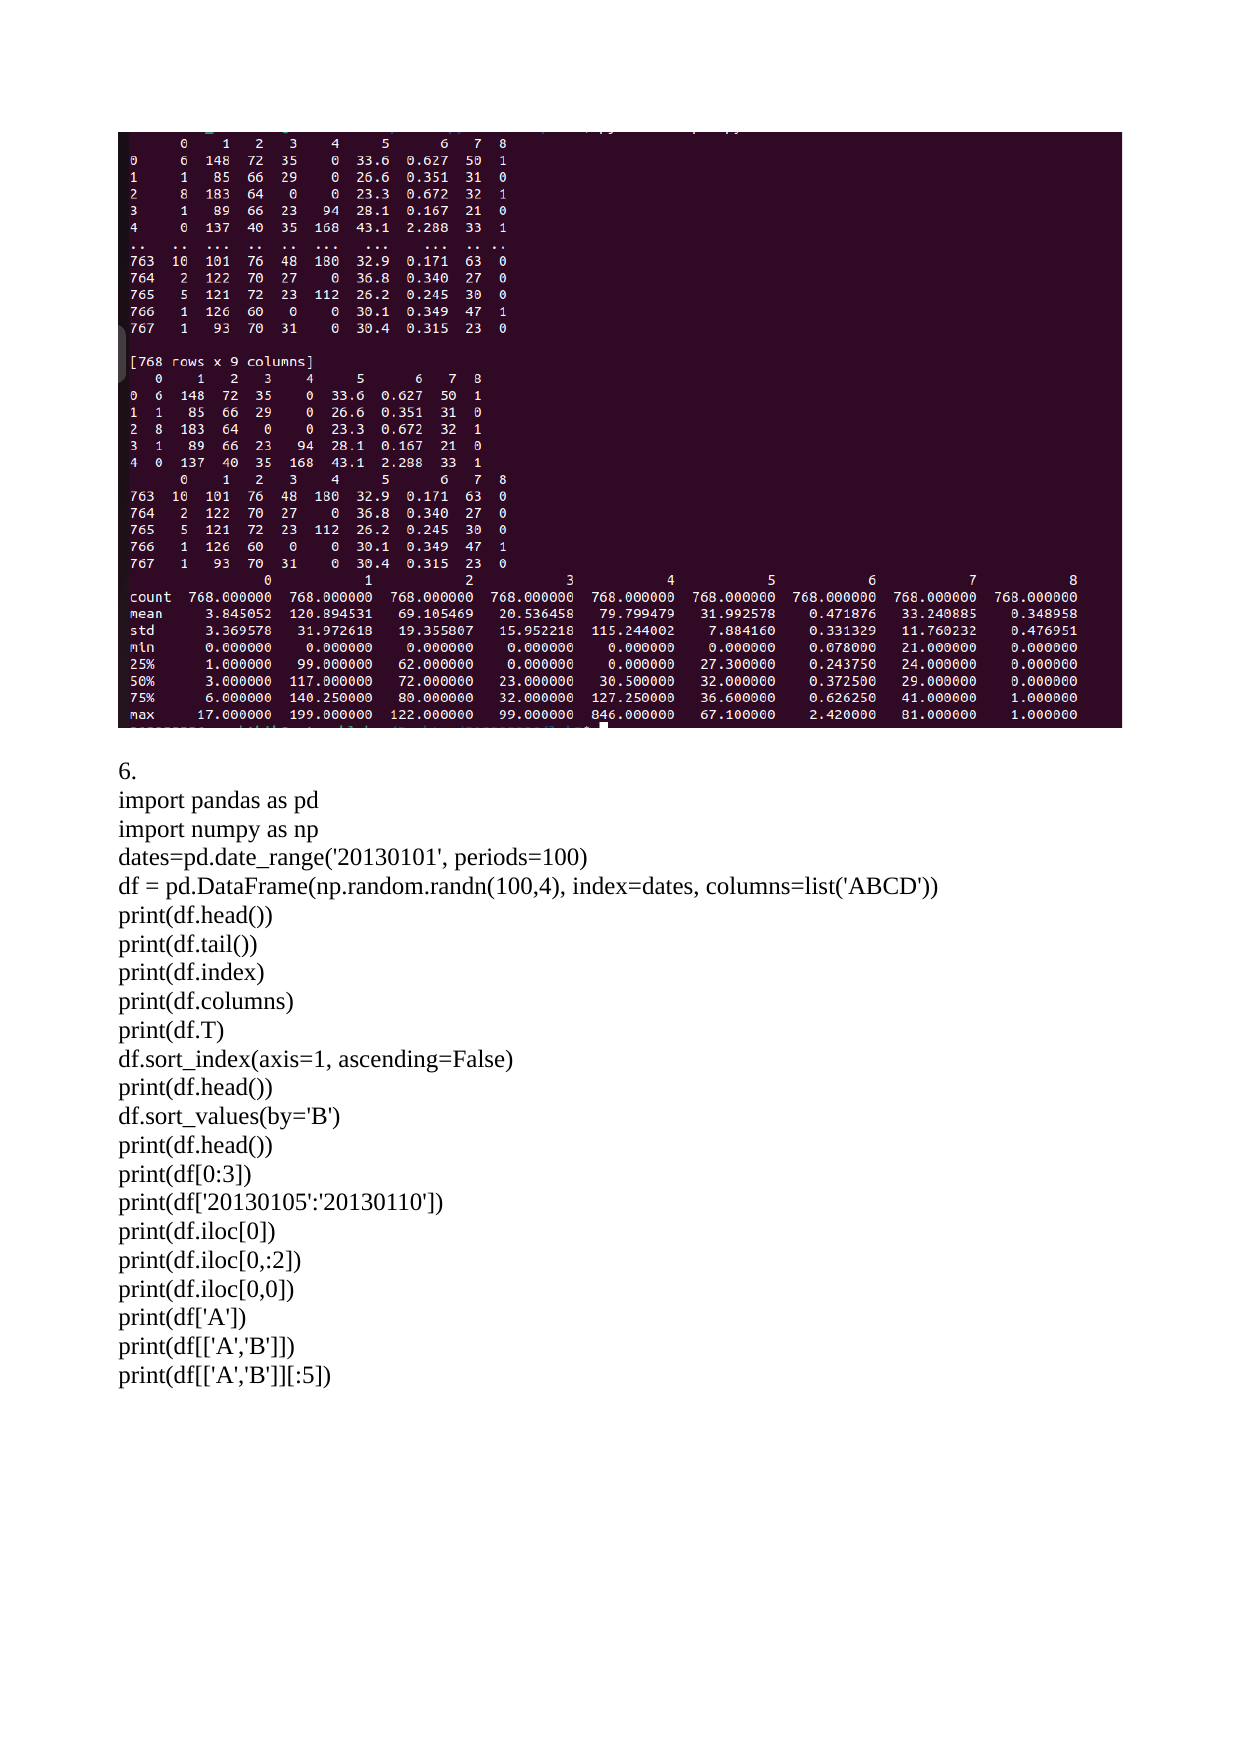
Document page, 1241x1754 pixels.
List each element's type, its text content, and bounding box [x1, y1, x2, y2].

text print(df.head()) [118, 1072, 1122, 1101]
text import numpy as np [118, 814, 1122, 842]
text print(df.iloc[0,:2]) [118, 1245, 1122, 1274]
text print(df.head()) [118, 1130, 1122, 1159]
text print(df.iloc[0]) [118, 1216, 1122, 1245]
text print(df.tail()) [118, 929, 1122, 957]
text print(df.index) [118, 957, 1122, 986]
text print(df['20130105':'20130110']) [118, 1187, 1122, 1216]
text print(df['A']) [118, 1302, 1122, 1331]
text df.sort_index(axis=1, ascending=False) [118, 1044, 1122, 1072]
text print(df.iloc[0,0]) [118, 1274, 1122, 1302]
text df = pd.DataFrame(np.random.randn(100,4), index=dates, columns=list('ABCD')) [118, 871, 1122, 900]
text df.sort_values(by='B') [118, 1101, 1122, 1130]
picture [118, 132, 1123, 728]
text print(df[['A','B']][:5]) [118, 1360, 1122, 1389]
text print(df.columns) [118, 986, 1122, 1015]
text dates=pd.date_range('20130101', periods=100) [118, 842, 1122, 871]
text print(df[['A','B']]) [118, 1331, 1122, 1360]
text 6. [118, 756, 1122, 785]
text print(df[0:3]) [118, 1159, 1122, 1187]
text print(df.head()) [118, 900, 1122, 929]
text import pandas as pd [118, 785, 1122, 814]
text print(df.T) [118, 1015, 1122, 1044]
